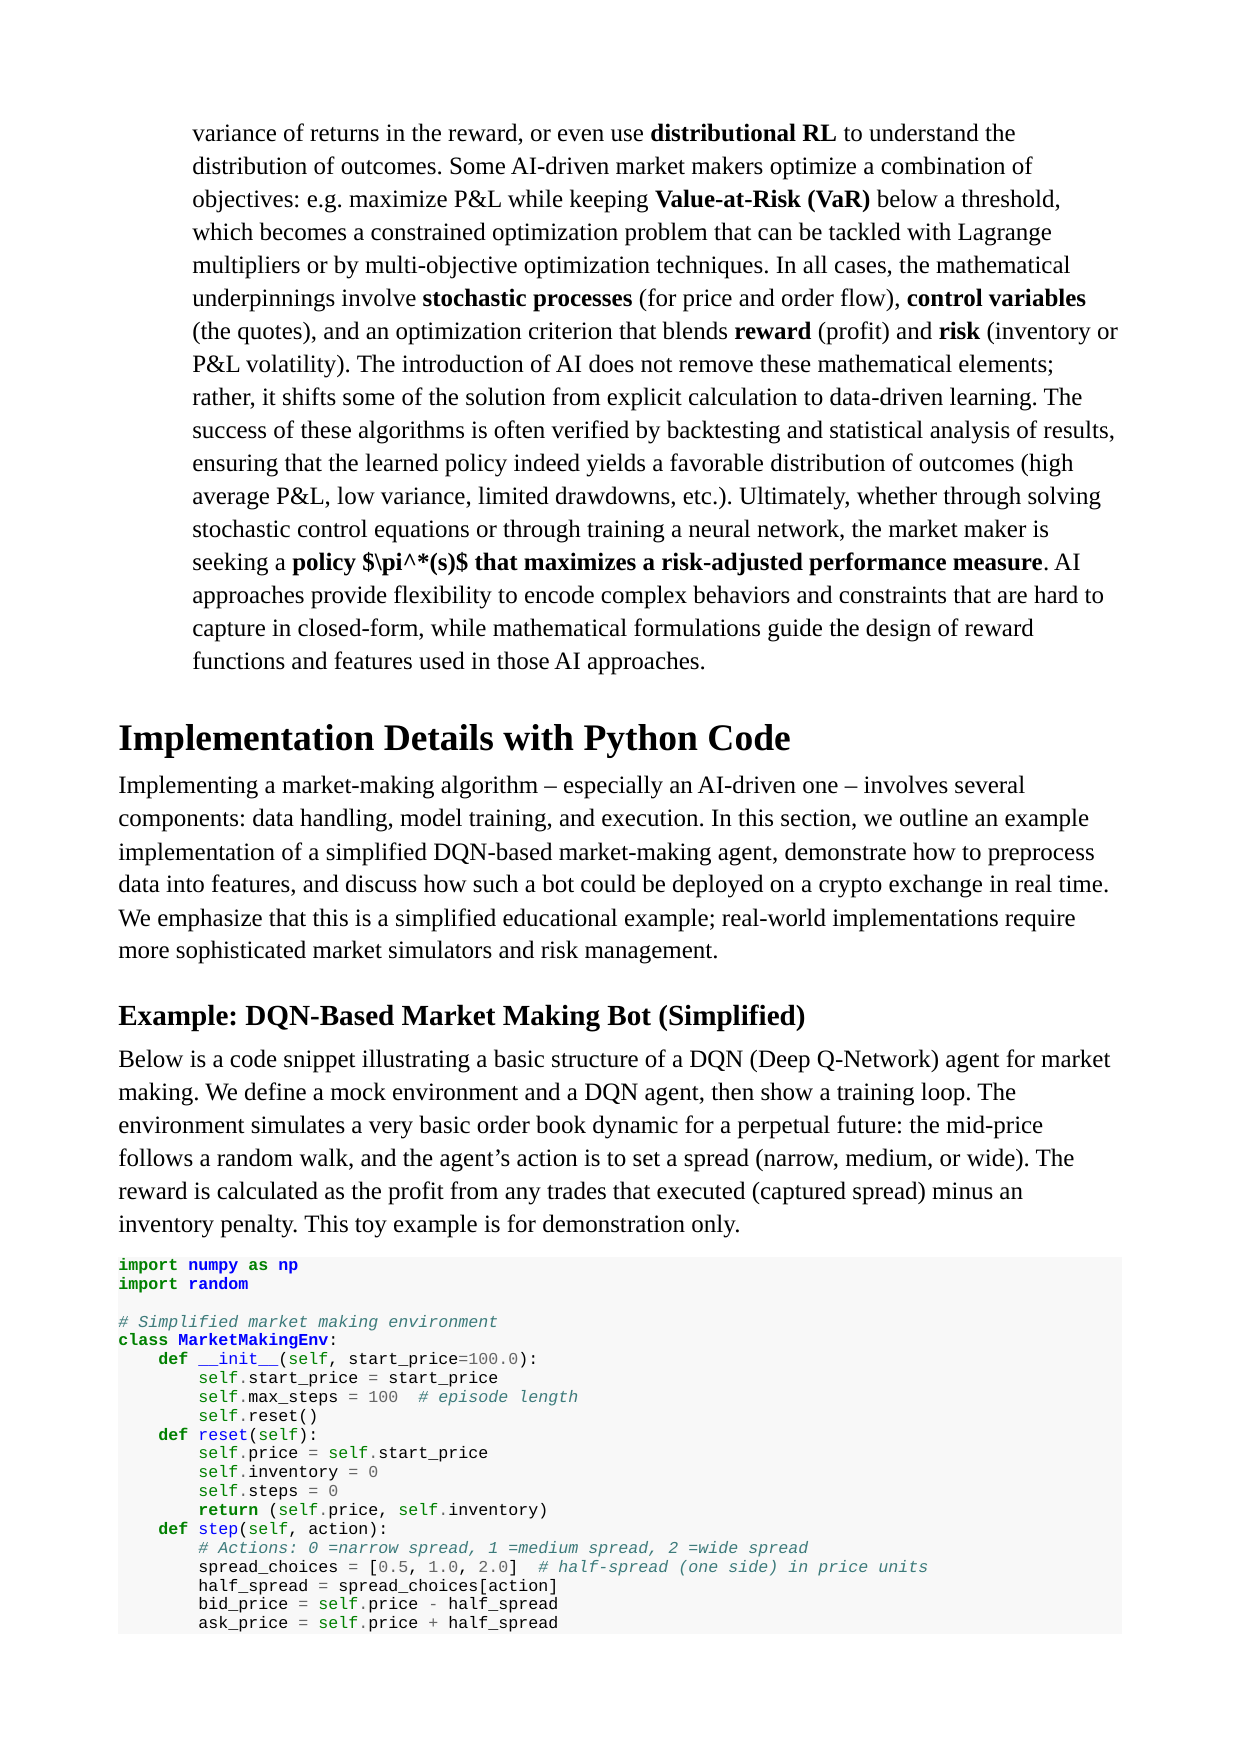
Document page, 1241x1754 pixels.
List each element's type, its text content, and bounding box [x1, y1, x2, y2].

text def step(self, action): [118, 1521, 1122, 1539]
text self.inventory = 0 [118, 1464, 1122, 1483]
text # Actions: 0 =narrow spread, 1 =medium spread, 2 =wide spread [118, 1539, 1122, 1558]
text def __init__(self, start_price=100.0): [118, 1351, 1122, 1370]
text self.start_price = start_price [118, 1370, 1122, 1388]
text return (self.price, self.inventory) [118, 1502, 1122, 1521]
text self.price = self.start_price [118, 1445, 1122, 1464]
subtitle Implementation Details with Python Code [118, 715, 1122, 758]
text import numpy as np [118, 1257, 1122, 1275]
text # Simplified market making environment [118, 1313, 1122, 1332]
text spread_choices = [0.5, 1.0, 2.0] # half-spread (one side) in price units [118, 1558, 1122, 1577]
list variance of returns in the reward, or even use distributional RL to understand the distribution of outcomes. Some AI-driven market makers optimize a combination of objectives: e.g. maximize P&L while keeping Value-at-Risk (VaR) below a threshold, which becomes a constrained optimization problem that can be tackled with Lagrange multipliers or by multi-objective optimization techniques. In all cases, the mathematical underpinnings involve stochastic processes (for price and order flow), control variables (the quotes), and an optimization criterion that blends reward (profit) and risk (inventory or P&L volatility). The introduction of AI does not remove these mathematical elements; rather, it shifts some of the solution from explicit calculation to data-driven learning. The success of these algorithms is often verified by backtesting and statistical analysis of results, ensuring that the learned policy indeed yields a favorable distribution of outcomes (high average P&L, low variance, limited drawdowns, etc.). Ultimately, whether through solving stochastic control equations or through training a neural network, the market maker is seeking a policy $\pi^*(s)$ that maximizes a risk-adjusted performance measure. AI approaches provide flexibility to encode complex behaviors and constraints that are hard to capture in closed-form, while mathematical formulations guide the design of reward functions and features used in those AI approaches. [162, 118, 1122, 675]
text bid_price = self.price - half_spread [118, 1596, 1122, 1615]
text ask_price = self.price + half_spread [118, 1615, 1122, 1634]
text import random [118, 1275, 1122, 1294]
text self.steps = 0 [118, 1483, 1122, 1502]
text self.max_steps = 100 # episode length [118, 1388, 1122, 1407]
text Implementing a market-making algorithm – especially an AI-driven one – involves several components: data handling, model training, and execution. In this section, we outline an example implementation of a simplified DQN-based market-making agent, demonstrate how to preprocess data into features, and discuss how such a bot could be deployed on a crypto exchange in real time. We emphasize that this is a simplified educational example; real-world implementations require more sophisticated market simulators and risk management. [118, 771, 1122, 964]
subtitle Example: DQN-Based Market Making Bot (Simplified) [118, 998, 1122, 1031]
text def reset(self): [118, 1426, 1122, 1445]
text Below is a code snippet illustrating a basic structure of a DQN (Deep Q-Network) agent for market making. We define a mock environment and a DQN agent, then show a training loop. The environment simulates a very basic order book dynamic for a perpetual future: the mid-price follows a random walk, and the agent’s action is to set a spread (narrow, medium, or wide). The reward is calculated as the profit from any trades that executed (captured spread) minus an inventory penalty. This toy example is for demonstration only. [118, 1044, 1122, 1238]
text class MarketMakingEnv: [118, 1332, 1122, 1351]
text self.reset() [118, 1407, 1122, 1426]
text half_spread = spread_choices[action] [118, 1577, 1122, 1596]
